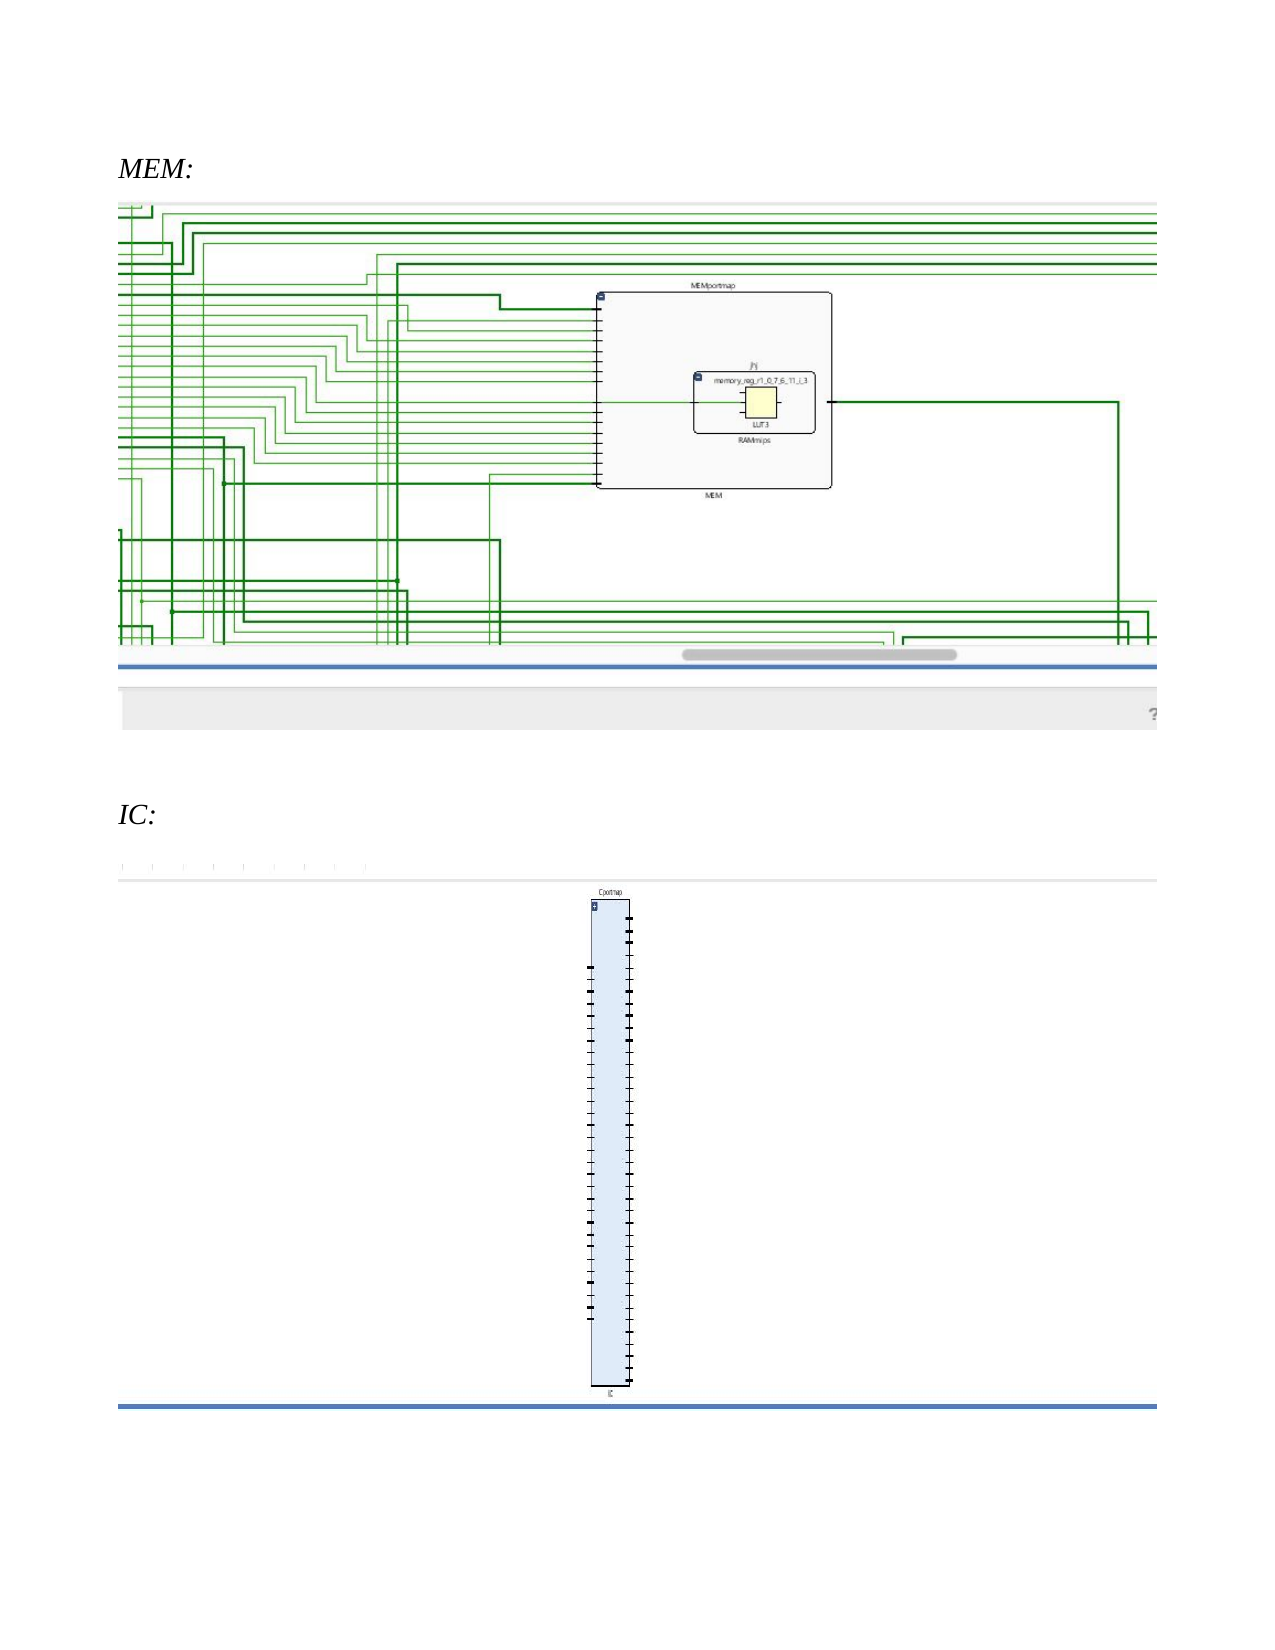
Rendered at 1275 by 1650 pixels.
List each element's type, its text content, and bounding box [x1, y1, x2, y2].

picture [118, 200, 1157, 730]
picture [118, 864, 1157, 1411]
text IC: [118, 797, 1157, 831]
text MEM: [118, 152, 1157, 185]
